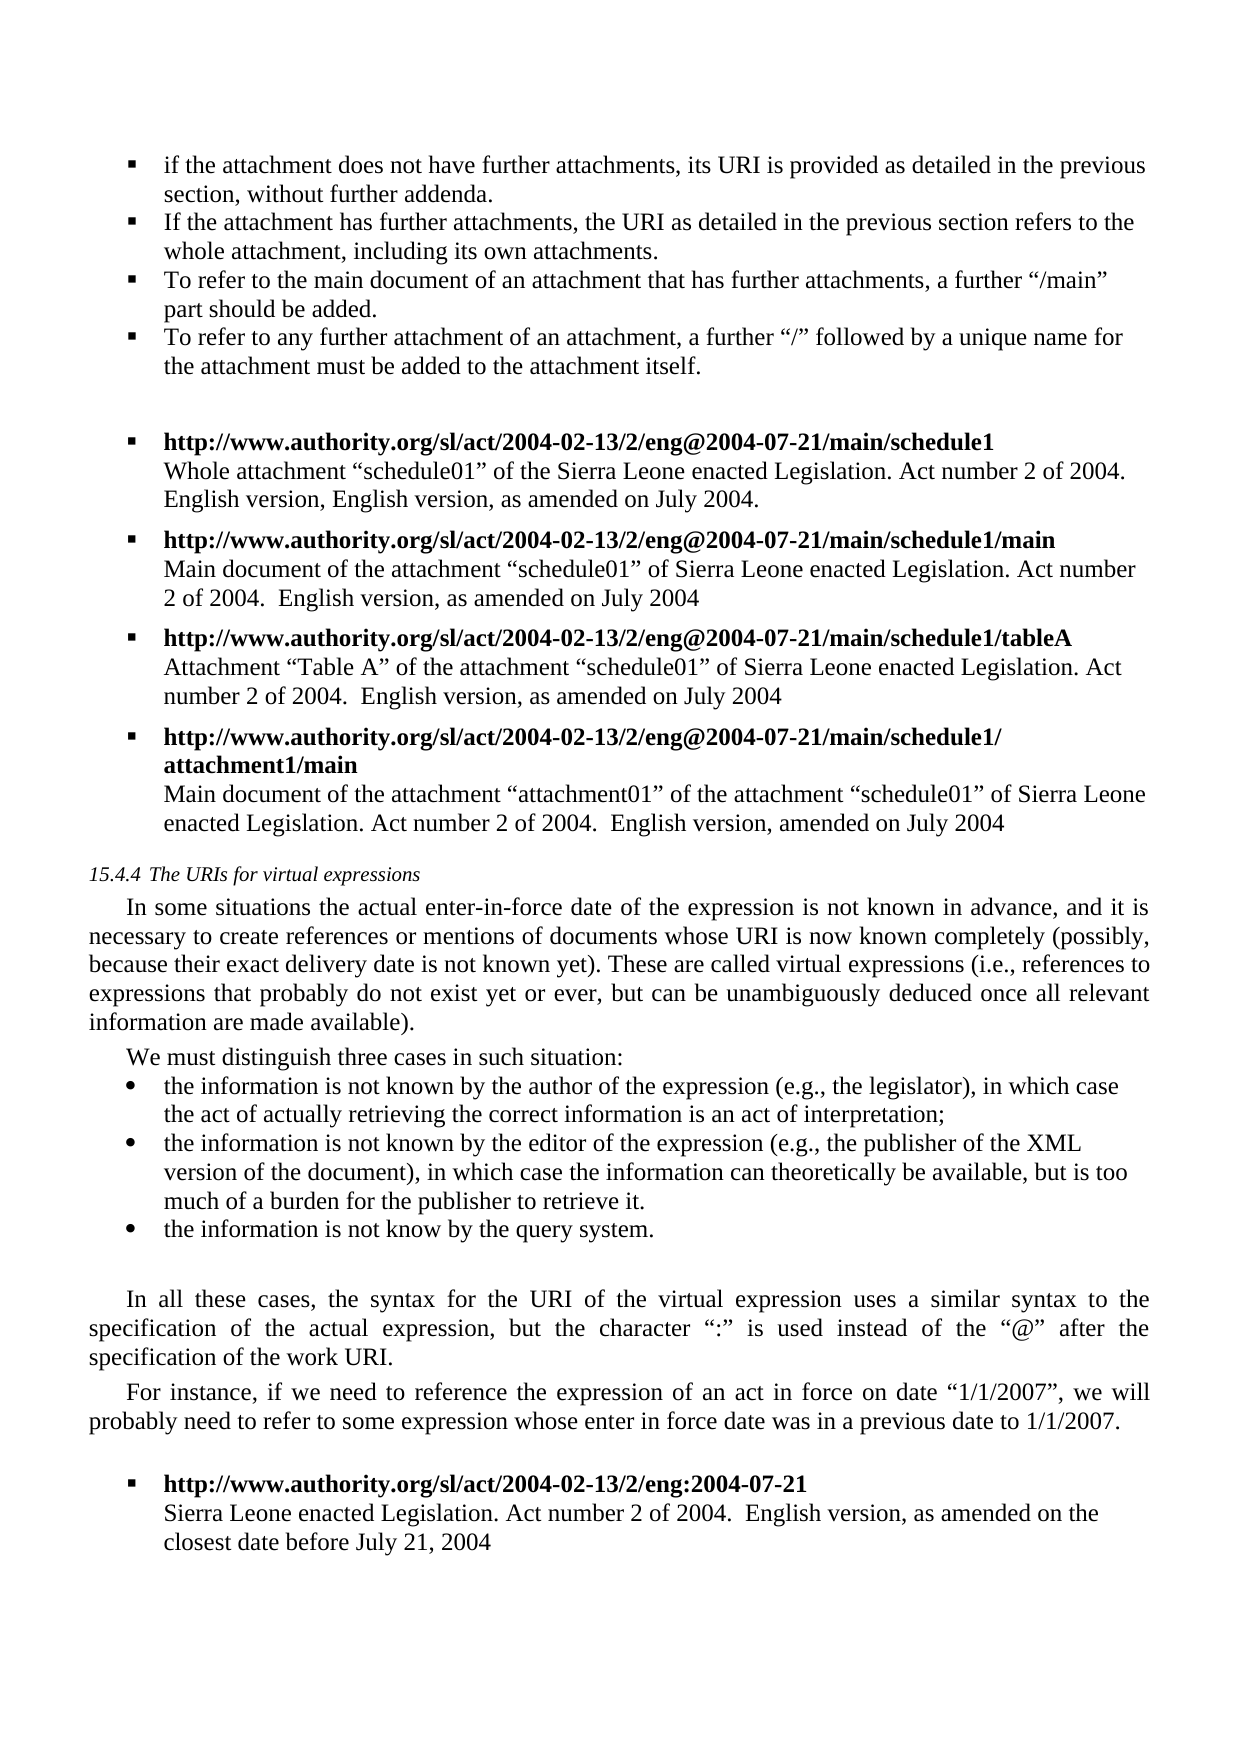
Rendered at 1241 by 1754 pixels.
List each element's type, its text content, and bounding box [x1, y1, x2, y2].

list http://www.authority.org/sl/act/2004-02-13/2/eng@2004-07-21/main/schedule1/main Main document of the attachment “schedule01” of Sierra Leone enacted Legislation. Act number 2 of 2004. English version, as amended on July 2004 [126, 525, 1151, 611]
list http://www.authority.org/sl/act/2004-02-13/2/eng:2004-07-21 Sierra Leone enacted Legislation. Act number 2 of 2004. English version, as amended on the closest date before July 21, 2004 [126, 1469, 1151, 1556]
list http://www.authority.org/sl/act/2004-02-13/2/eng@2004-07-21/main/schedule1/attachment1/main Main document of the attachment “attachment01” of the attachment “schedule01” of Sierra Leone enacted Legislation. Act number 2 of 2004. English version, amended on July 2004 [126, 722, 1151, 837]
text For instance, if we need to reference the expression of an act in force on date “1/1/2007”, we will probably need to refer to some expression whose enter in force date was in a previous date to 1/1/2007. [89, 1377, 1151, 1434]
text In all these cases, the syntax for the URI of the virtual expression uses a similar syntax to the specification of the actual expression, but the character “:” is used instead of the “@” after the specification of the work URI. [89, 1284, 1151, 1371]
list the information is not know by the query system. [126, 1214, 1151, 1243]
text We must distinguish three cases in such situation: [89, 1042, 1151, 1071]
text In some situations the actual enter-in-force date of the expression is not known in advance, and it is necessary to create references or mentions of documents whose URI is now known completely (possibly, because their exact delivery date is not known yet). These are called virtual expressions (i.e., references to expressions that probably do not exist yet or ever, but can be unambiguously deduced once all relevant information are made available). [89, 892, 1151, 1036]
list If the attachment has further attachments, the URI as detailed in the previous section refers to the whole attachment, including its own attachments. [126, 207, 1151, 265]
list http://www.authority.org/sl/act/2004-02-13/2/eng@2004-07-21/main/schedule1 Whole attachment “schedule01” of the Sierra Leone enacted Legislation. Act number 2 of 2004. English version, English version, as amended on July 2004. [126, 427, 1151, 513]
list http://www.authority.org/sl/act/2004-02-13/2/eng@2004-07-21/main/schedule1/tableA Attachment “Table A” of the attachment “schedule01” of Sierra Leone enacted Legislation. Act number 2 of 2004. English version, as amended on July 2004 [126, 623, 1151, 710]
list if the attachment does not have further attachments, its URI is provided as detailed in the previous section, without further addenda. [126, 150, 1151, 207]
list To refer to any further attachment of an attachment, a further “/” followed by a unique name for the attachment must be added to the attachment itself. [126, 322, 1151, 380]
list the information is not known by the author of the expression (e.g., the legislator), in which case the act of actually retrieving the correct information is an act of interpretation; [126, 1071, 1151, 1128]
list To refer to the main document of an attachment that has further attachments, a further “/main” part should be added. [126, 265, 1151, 322]
list the information is not known by the editor of the expression (e.g., the publisher of the XML version of the document), in which case the information can theoretically be available, but is too much of a burden for the publisher to retrieve it. [126, 1128, 1151, 1214]
subtitle The URIs for virtual expressions [89, 862, 1151, 886]
